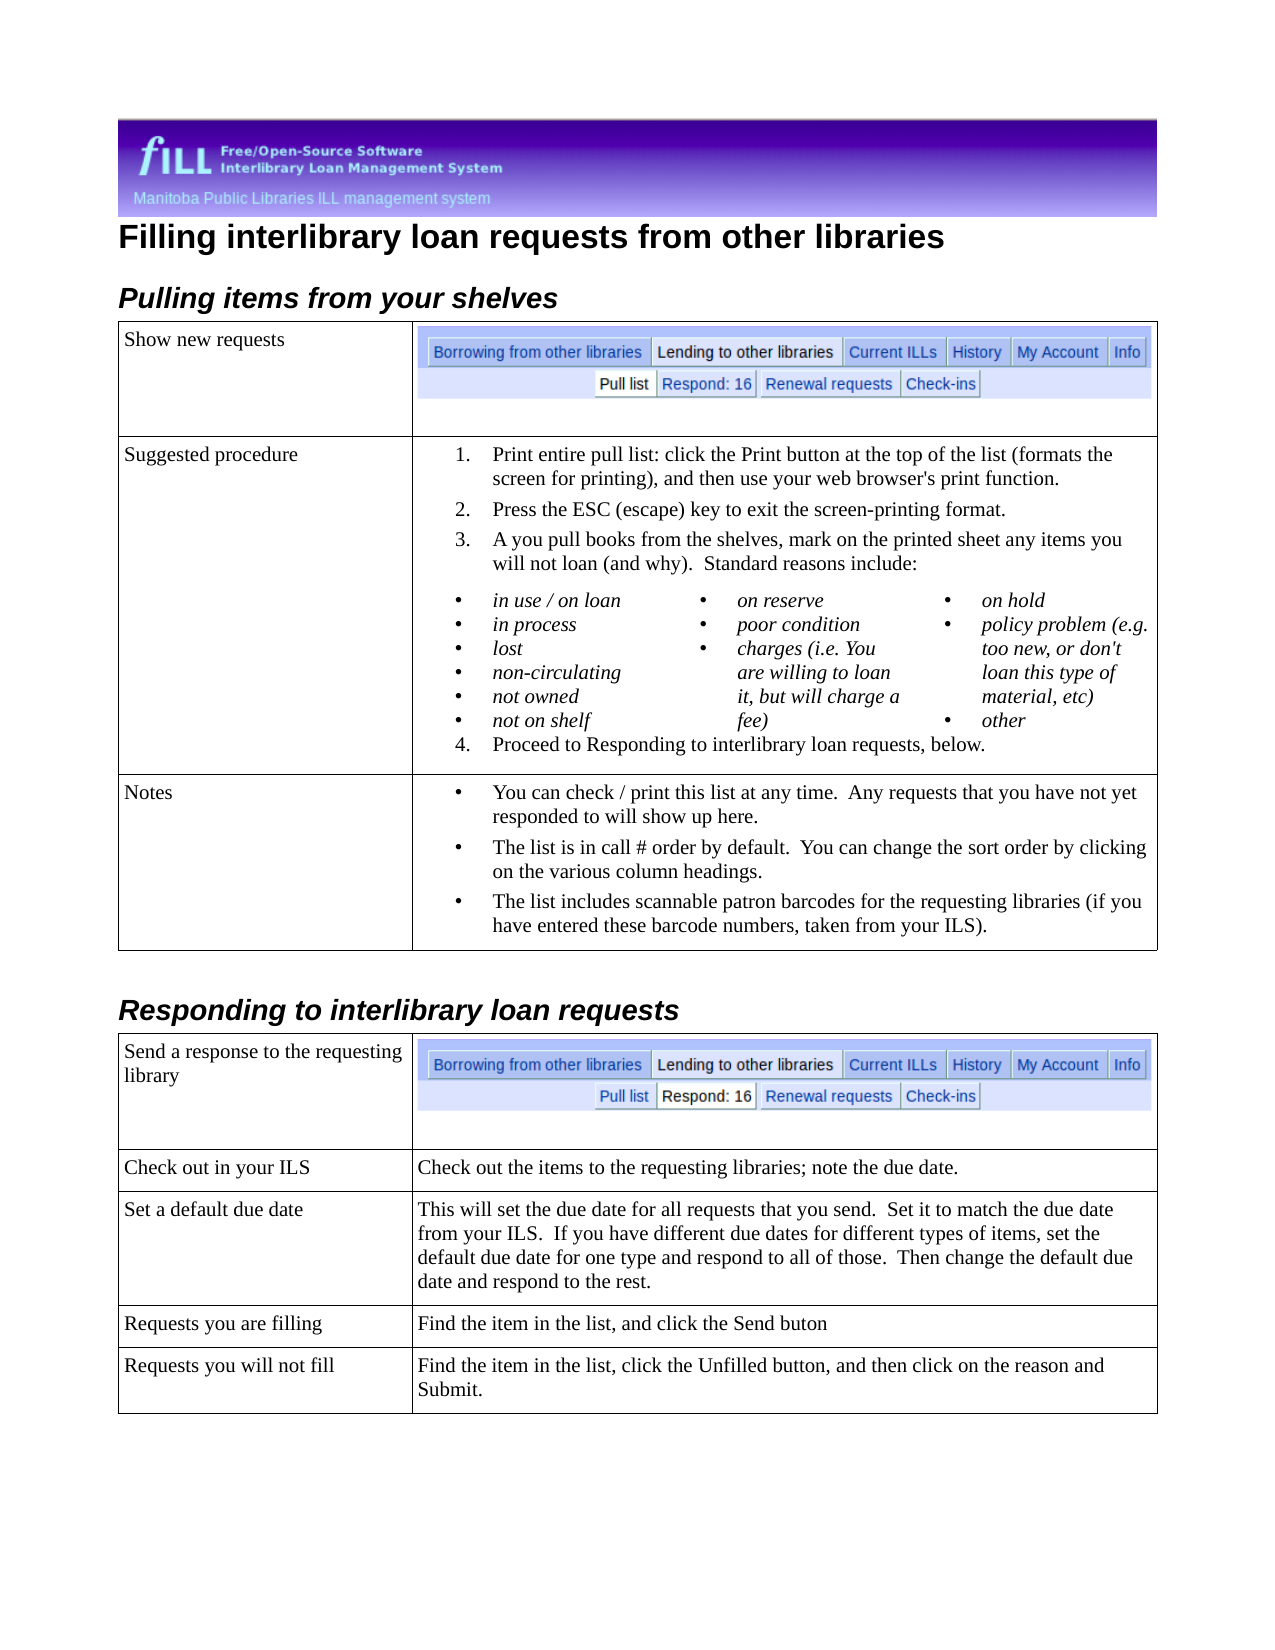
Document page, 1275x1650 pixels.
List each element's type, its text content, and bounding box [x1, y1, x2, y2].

subtitle Filling interlibrary loan requests from other libraries [118, 217, 1157, 255]
table_cell You can check / print this list at any time. Any requests that you have not yet responded to will show up here. The list is in call # order by default. You can change the sort order by clicking on the various column headings. The list includes scannable patron barcodes for the requesting libraries (if you have entered these barcode numbers, taken from your ILS). [413, 775, 1157, 950]
subtitle Pulling items from your shelves [118, 281, 1157, 314]
table_cell Set a default due date [119, 1192, 412, 1305]
table_header [413, 1034, 1157, 1112]
table_cell Requests you will not fill [119, 1348, 412, 1413]
table_header Show new requests [119, 322, 412, 436]
table_cell Notes [119, 775, 412, 950]
table_header Send a response to the requesting library [119, 1034, 412, 1149]
table_cell Print entire pull list: click the Print button at the top of the list (formats the screen for printing), and then use your web browser's print function. Press the ESC (escape) key to exit the screen-printing format. A you pull books from the shelves, mark on the printed sheet any items you will not loan (and why). Standard reasons include: in use / on loan in process lost non-circulating not owned not on shelf on reserve poor condition charges (i.e. You are willing to loan it, but will charge a fee) on hold policy problem (e.g. too new, or don't loan this type of material, etc) other Proceed to Responding to interlibrary loan requests, below. [413, 437, 1157, 774]
table_cell Find the item in the list, click the Unfilled button, and then click on the reason and Submit. [413, 1348, 1157, 1413]
picture [118, 118, 1157, 217]
table_cell This will set the due date for all requests that you send. Set it to match the due date from your ILS. If you have different due dates for different types of items, set the default due date for one type and respond to all of those. Then change the default due date and respond to the rest. [413, 1192, 1157, 1305]
table_header [413, 1113, 1157, 1149]
picture [417, 1039, 1152, 1113]
table_cell Check out in your ILS [119, 1150, 412, 1191]
table_cell Requests you are filling [119, 1306, 412, 1347]
subtitle Responding to interlibrary loan requests [118, 993, 1157, 1027]
picture [417, 326, 1152, 401]
table_header [413, 322, 1157, 436]
table_cell Suggested procedure [119, 437, 412, 774]
table_cell Check out the items to the requesting libraries; note the due date. [413, 1150, 1157, 1191]
table_cell Find the item in the list, and click the Send buton [413, 1306, 1157, 1347]
